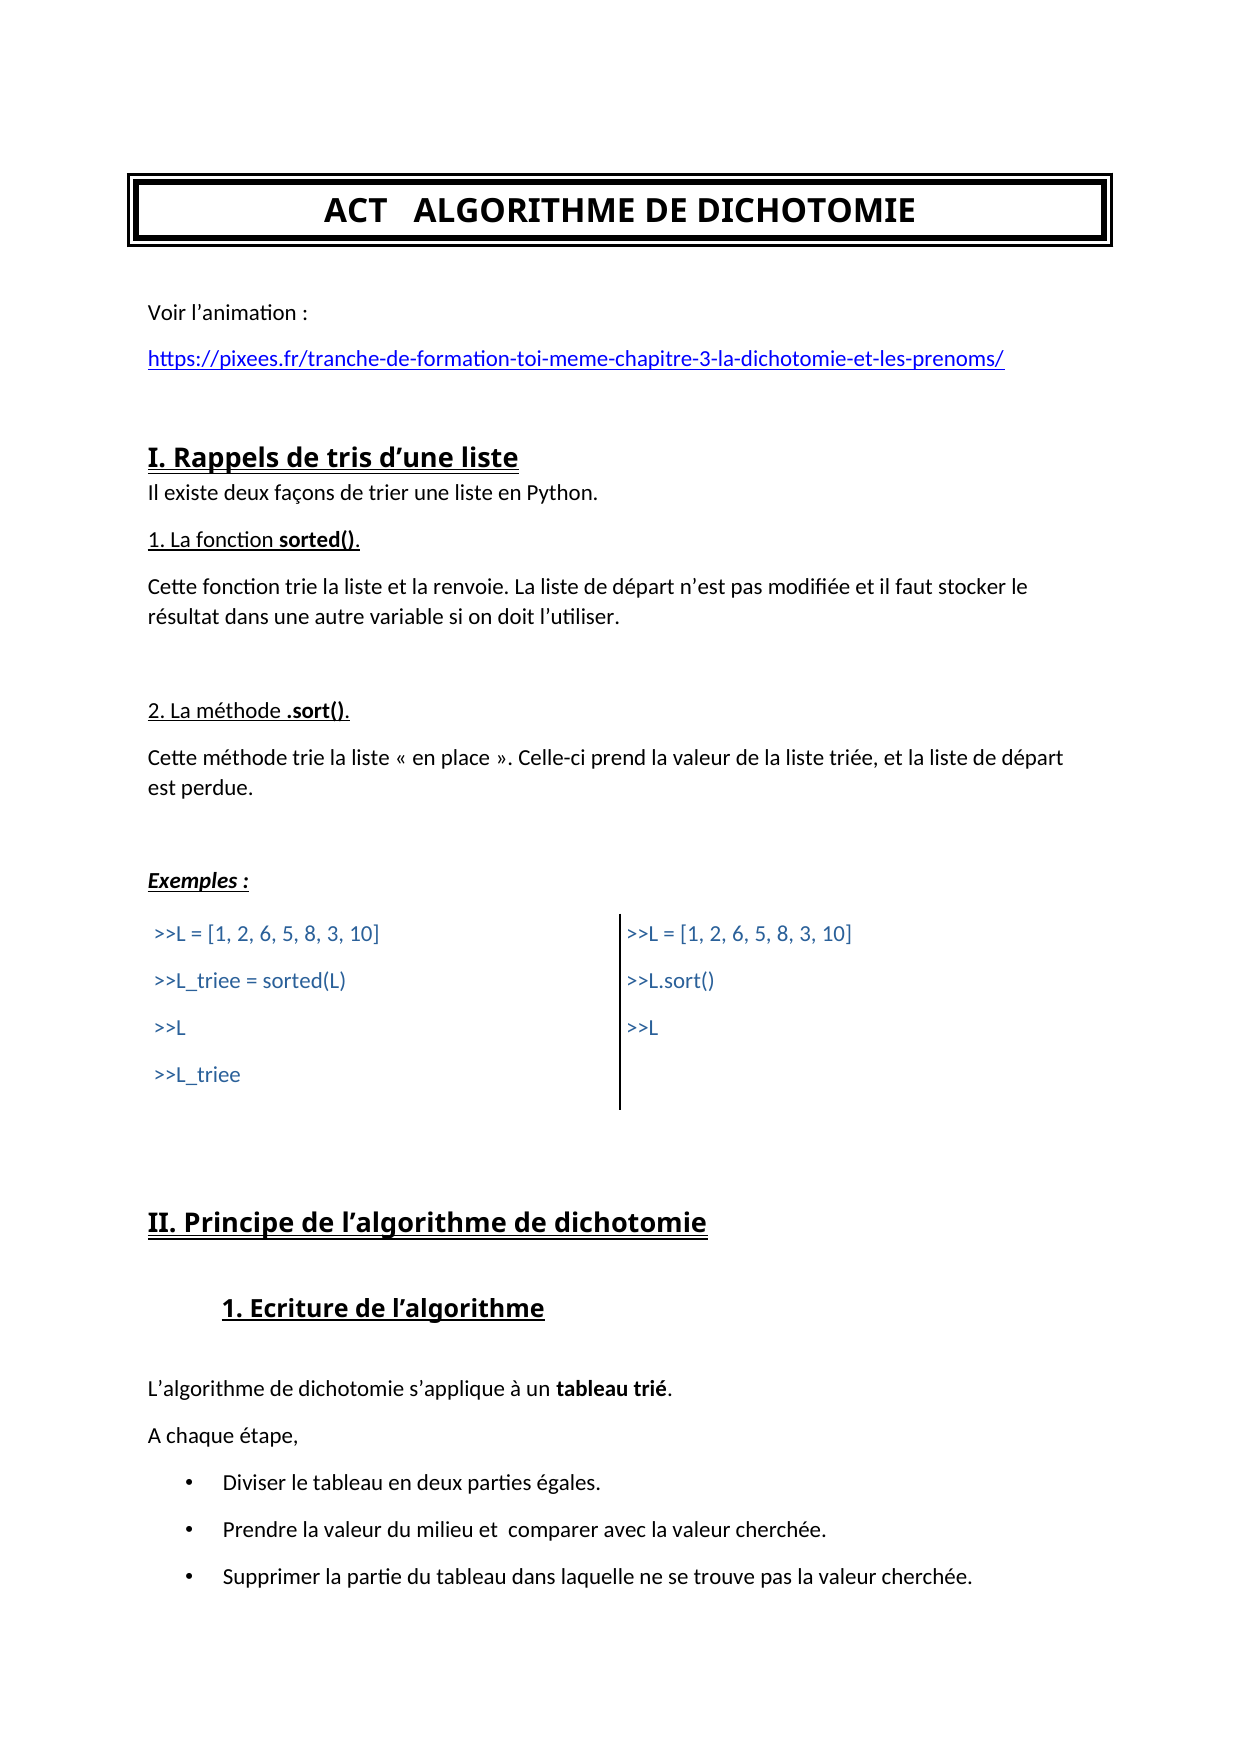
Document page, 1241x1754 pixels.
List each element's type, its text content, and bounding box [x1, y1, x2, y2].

subtitle I. Rappels de tris d’une liste [148, 438, 1093, 475]
text Voir l’animation : [148, 298, 1093, 326]
list Supprimer la partie du tableau dans laquelle ne se trouve pas la valeur cherchée. [185, 1562, 1093, 1590]
subtitle 1. Ecriture de l’algorithme [221, 1291, 1093, 1325]
text Exemples : [148, 867, 1093, 894]
text 2. La méthode .sort(). [148, 696, 1093, 724]
text Cette méthode trie la liste « en place ». Celle-ci prend la valeur de la liste triée, et la liste de départ est perdue. [148, 743, 1093, 801]
subtitle II. Principe de l’algorithme de dichotomie [148, 1204, 1093, 1241]
table_header >>L = [1, 2, 6, 5, 8, 3, 10] >>L_triee = sorted(L) >>L >>L_triee [148, 914, 619, 1110]
list Prendre la valeur du milieu et comparer avec la valeur cherchée. [185, 1515, 1093, 1543]
text https://pixees.fr/tranche-de-formation-toi-meme-chapitre-3-la-dichotomie-et-les-prenoms/ [148, 344, 1093, 372]
text A chaque étape, [148, 1421, 1093, 1449]
text 1. La fonction sorted(). [148, 525, 1093, 553]
list Diviser le tableau en deux parties égales. [185, 1468, 1093, 1496]
subtitle ACT ALGORITHME DE DICHOTOMIE [130, 176, 1110, 244]
text Cette fonction trie la liste et la renvoie. La liste de départ n’est pas modifiée et il faut stocker le résultat dans une autre variable si on doit l’utiliser. [148, 572, 1093, 630]
table_header >>L = [1, 2, 6, 5, 8, 3, 10] >>L.sort() >>L [621, 914, 1093, 1110]
text Il existe deux façons de trier une liste en Python. [148, 478, 1093, 506]
text L’algorithme de dichotomie s’applique à un tableau trié. [148, 1374, 1093, 1402]
